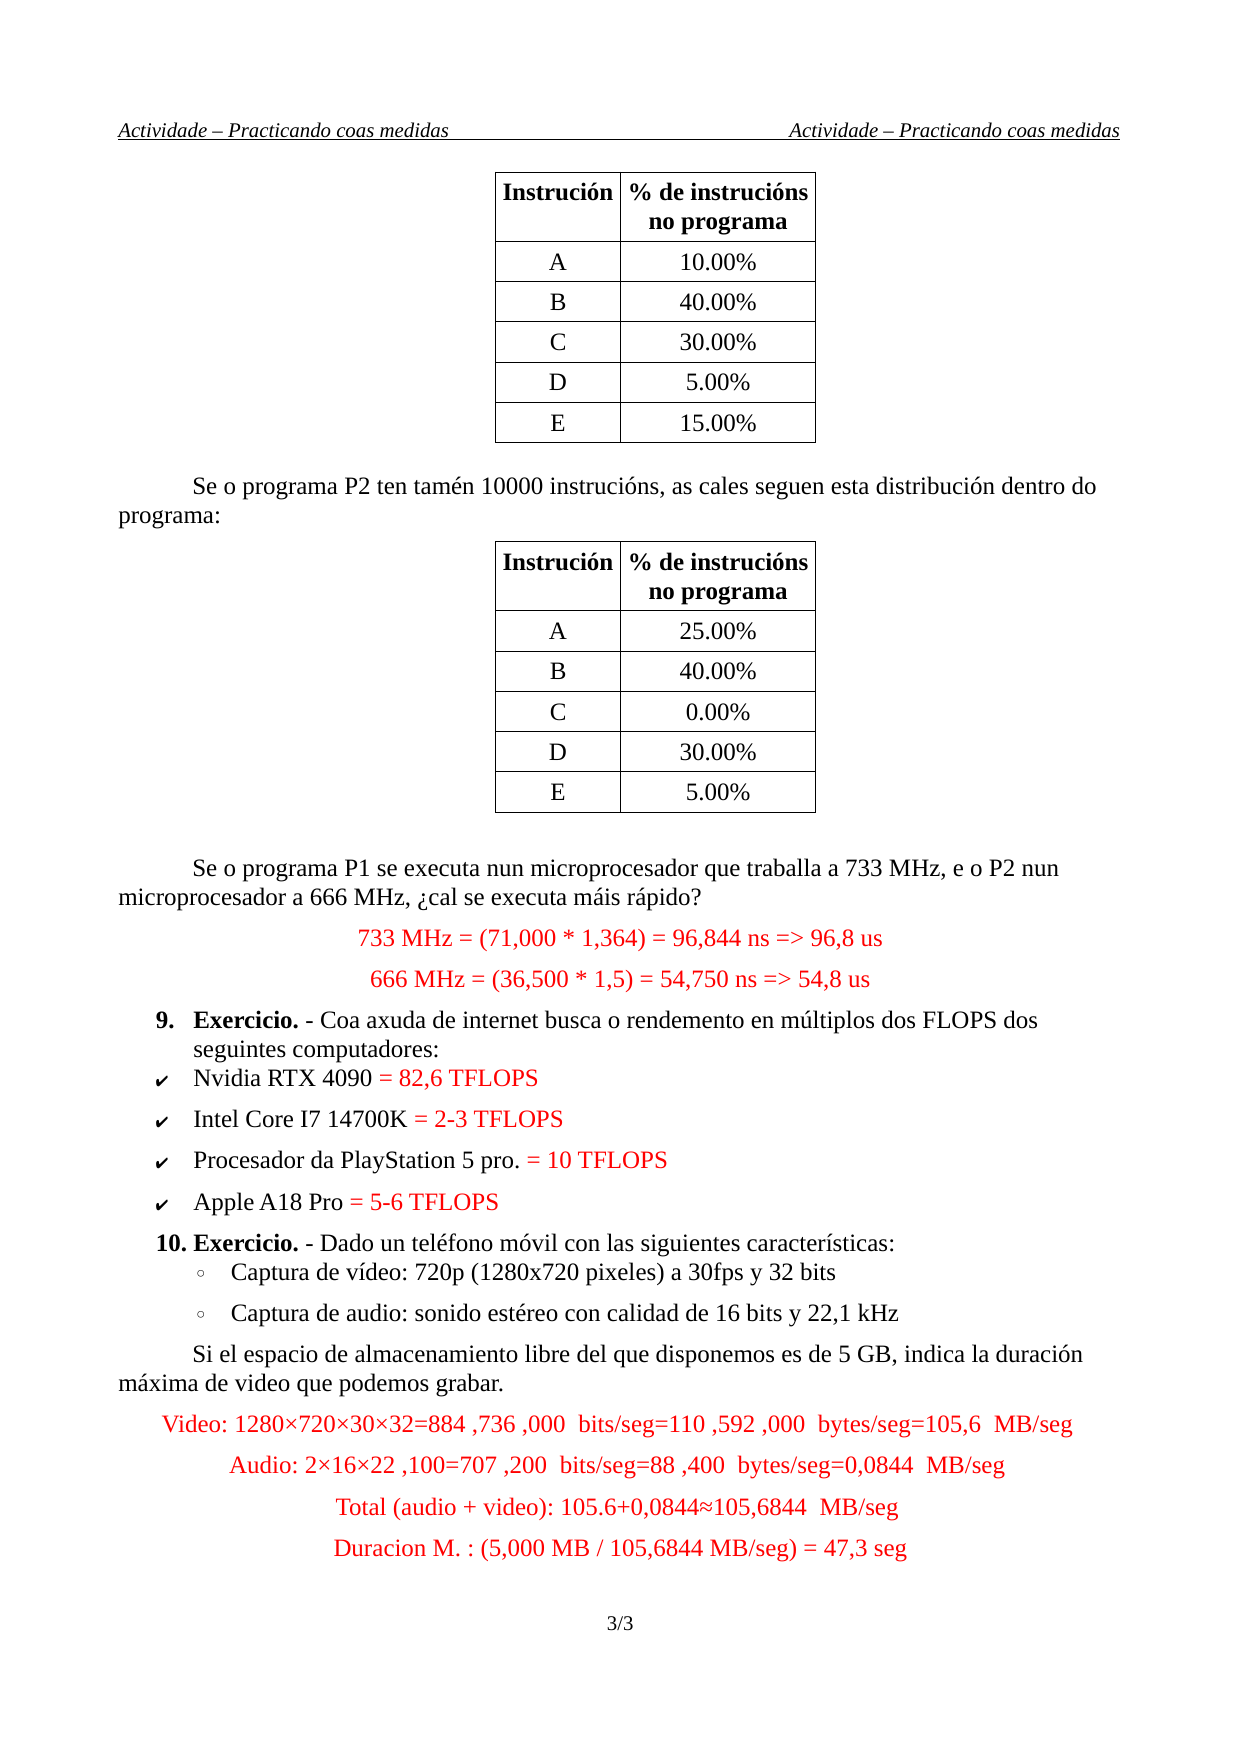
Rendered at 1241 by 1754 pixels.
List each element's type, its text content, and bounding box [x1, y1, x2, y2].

table_cell 15,00% [621, 403, 815, 442]
list Nvidia RTX 4090 = 82,6 TFLOPS [156, 1063, 1122, 1092]
list Apple A18 Pro = 5-6 TFLOPS [156, 1187, 1122, 1216]
text Video: 1280×720×30×32=884 ,736 ,000 bits/seg=110 ,592 ,000 bytes/seg=105,6 MB/seg [118, 1409, 1122, 1438]
table_cell 25,00% [621, 611, 815, 651]
table_cell 10,00% [621, 242, 815, 281]
table_header % de instrucións no programa [621, 542, 815, 610]
table_cell 30,00% [621, 322, 815, 362]
text Total (audio + video): 105.6+0,0844≈105,6844 MB/seg [118, 1492, 1122, 1521]
table_header % de instrucións no programa [621, 173, 815, 241]
text Si el espacio de almacenamiento libre del que disponemos es de 5 GB, indica la duración máxima de video que podemos grabar. [118, 1339, 1122, 1397]
table_header Instrución [496, 542, 620, 610]
table_cell E [496, 403, 620, 442]
list Captura de audio: sonido estéreo con calidad de 16 bits y 22,1 kHz [193, 1298, 1122, 1327]
table_cell A [496, 611, 620, 651]
table_cell B [496, 282, 620, 321]
list Exercicio. - Coa axuda de internet busca o rendemento en múltiplos dos FLOPS dos seguintes computadores: [156, 1006, 1122, 1063]
table_cell 0,00% [621, 692, 815, 731]
table_cell 40,00% [621, 652, 815, 691]
list Exercicio. - Dado un teléfono móvil con las siguientes características: [156, 1228, 1122, 1257]
table_cell D [496, 732, 620, 771]
text Se o programa P1 se executa nun microprocesador que traballa a 733 MHz, e o P2 nun microprocesador a 666 MHz, ¿cal se executa máis rápido? [118, 853, 1122, 911]
list Intel Core I7 14700K = 2-3 TFLOPS [156, 1104, 1122, 1133]
table_header Instrución [496, 173, 620, 241]
table_cell 5,00% [621, 363, 815, 402]
table_cell D [496, 363, 620, 402]
text 666 MHz = (36,500 * 1,5) = 54,750 ns => 54,8 us [118, 964, 1122, 993]
text Se o programa P2 ten tamén 10000 instrucións, as cales seguen esta distribución dentro do programa: [118, 471, 1122, 529]
table_cell C [496, 692, 620, 731]
table_cell E [496, 772, 620, 812]
table_cell 5,00% [621, 772, 815, 812]
table_cell 40,00% [621, 282, 815, 321]
text 733 MHz = (71,000 * 1,364) = 96,844 ns => 96,8 us [118, 923, 1122, 952]
list Procesador da PlayStation 5 pro. = 10 TFLOPS [156, 1146, 1122, 1174]
table_cell A [496, 242, 620, 281]
table_cell B [496, 652, 620, 691]
table_cell C [496, 322, 620, 362]
list Captura de vídeo: 720p (1280x720 pixeles) a 30fps y 32 bits [193, 1257, 1122, 1286]
text Duracion M. : (5,000 MB / 105,6844 MB/seg) = 47,3 seg [118, 1533, 1122, 1562]
table_cell 30,00% [621, 732, 815, 771]
text Audio: 2×16×22 ,100=707 ,200 bits/seg=88 ,400 bytes/seg=0,0844 MB/seg [118, 1451, 1122, 1479]
